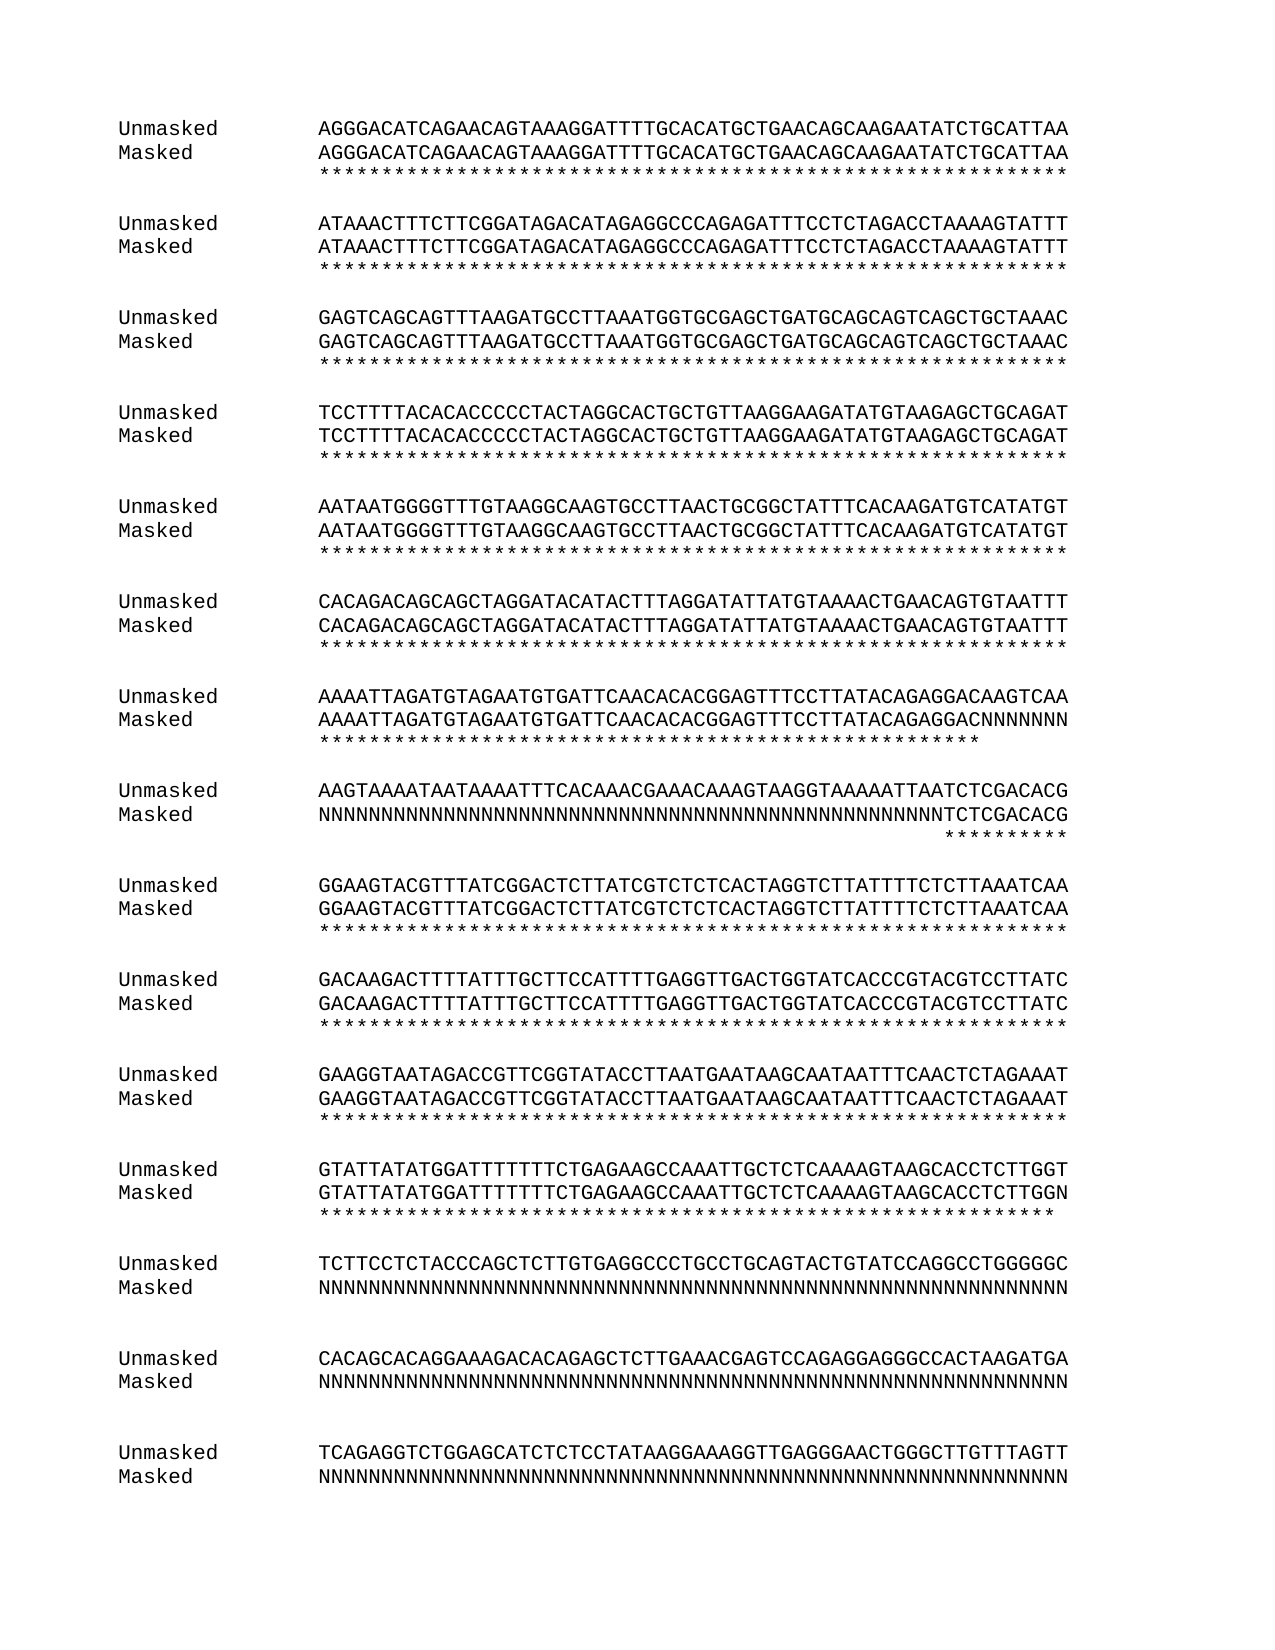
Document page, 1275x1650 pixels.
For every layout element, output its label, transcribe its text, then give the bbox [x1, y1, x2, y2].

text ************************************************************ [118, 260, 1157, 284]
text Masked GTATTATATGGATTTTTTTCTGAGAAGCCAAATTGCTCTCAAAAGTAAGCACCTCTTGGN [118, 1182, 1157, 1206]
text ************************************************************ [118, 922, 1157, 946]
text Masked NNNNNNNNNNNNNNNNNNNNNNNNNNNNNNNNNNNNNNNNNNNNNNNNNNTCTCGACACG [118, 804, 1157, 827]
text Unmasked GAGTCAGCAGTTTAAGATGCCTTAAATGGTGCGAGCTGATGCAGCAGTCAGCTGCTAAAC [118, 307, 1157, 331]
text Unmasked AAGTAAAATAATAAAATTTCACAAACGAAACAAAGTAAGGTAAAAATTAATCTCGACACG [118, 780, 1157, 804]
text ************************************************************ [118, 165, 1157, 189]
text ************************************************************ [118, 638, 1157, 662]
text Masked ATAAACTTTCTTCGGATAGACATAGAGGCCCAGAGATTTCCTCTAGACCTAAAAGTATTT [118, 236, 1157, 260]
text Unmasked TCTTCCTCTACCCAGCTCTTGTGAGGCCCTGCCTGCAGTACTGTATCCAGGCCTGGGGGC [118, 1253, 1157, 1277]
text Masked AATAATGGGGTTTGTAAGGCAAGTGCCTTAACTGCGGCTATTTCACAAGATGTCATATGT [118, 520, 1157, 544]
text Unmasked GTATTATATGGATTTTTTTCTGAGAAGCCAAATTGCTCTCAAAAGTAAGCACCTCTTGGT [118, 1158, 1157, 1182]
text Unmasked AATAATGGGGTTTGTAAGGCAAGTGCCTTAACTGCGGCTATTTCACAAGATGTCATATGT [118, 496, 1157, 520]
text ********** [118, 827, 1157, 851]
text Masked NNNNNNNNNNNNNNNNNNNNNNNNNNNNNNNNNNNNNNNNNNNNNNNNNNNNNNNNNNNN [118, 1277, 1157, 1300]
text Masked NNNNNNNNNNNNNNNNNNNNNNNNNNNNNNNNNNNNNNNNNNNNNNNNNNNNNNNNNNNN [118, 1371, 1157, 1395]
text ************************************************************ [118, 449, 1157, 473]
text Masked TCCTTTTACACACCCCCTACTAGGCACTGCTGTTAAGGAAGATATGTAAGAGCTGCAGAT [118, 426, 1157, 449]
text Unmasked AAAATTAGATGTAGAATGTGATTCAACACACGGAGTTTCCTTATACAGAGGACAAGTCAA [118, 686, 1157, 709]
text Masked AGGGACATCAGAACAGTAAAGGATTTTGCACATGCTGAACAGCAAGAATATCTGCATTAA [118, 142, 1157, 165]
text Masked CACAGACAGCAGCTAGGATACATACTTTAGGATATTATGTAAAACTGAACAGTGTAATTT [118, 615, 1157, 638]
text Unmasked TCCTTTTACACACCCCCTACTAGGCACTGCTGTTAAGGAAGATATGTAAGAGCTGCAGAT [118, 402, 1157, 426]
text Masked AAAATTAGATGTAGAATGTGATTCAACACACGGAGTTTCCTTATACAGAGGACNNNNNNN [118, 709, 1157, 733]
text ***************************************************** [118, 733, 1157, 757]
text Masked GGAAGTACGTTTATCGGACTCTTATCGTCTCTCACTAGGTCTTATTTTCTCTTAAATCAA [118, 898, 1157, 922]
text Unmasked GAAGGTAATAGACCGTTCGGTATACCTTAATGAATAAGCAATAATTTCAACTCTAGAAAT [118, 1064, 1157, 1088]
text Unmasked GGAAGTACGTTTATCGGACTCTTATCGTCTCTCACTAGGTCTTATTTTCTCTTAAATCAA [118, 875, 1157, 898]
text Masked GAAGGTAATAGACCGTTCGGTATACCTTAATGAATAAGCAATAATTTCAACTCTAGAAAT [118, 1088, 1157, 1111]
text ************************************************************ [118, 354, 1157, 378]
text Unmasked GACAAGACTTTTATTTGCTTCCATTTTGAGGTTGACTGGTATCACCCGTACGTCCTTATC [118, 969, 1157, 993]
text Unmasked TCAGAGGTCTGGAGCATCTCTCCTATAAGGAAAGGTTGAGGGAACTGGGCTTGTTTAGTT [118, 1442, 1157, 1466]
text ************************************************************ [118, 1017, 1157, 1040]
text *********************************************************** [118, 1206, 1157, 1229]
text Unmasked AGGGACATCAGAACAGTAAAGGATTTTGCACATGCTGAACAGCAAGAATATCTGCATTAA [118, 118, 1157, 142]
text ************************************************************ [118, 1111, 1157, 1135]
text ************************************************************ [118, 544, 1157, 567]
text Unmasked CACAGCACAGGAAAGACACAGAGCTCTTGAAACGAGTCCAGAGGAGGGCCACTAAGATGA [118, 1348, 1157, 1371]
text Unmasked ATAAACTTTCTTCGGATAGACATAGAGGCCCAGAGATTTCCTCTAGACCTAAAAGTATTT [118, 213, 1157, 236]
text Unmasked CACAGACAGCAGCTAGGATACATACTTTAGGATATTATGTAAAACTGAACAGTGTAATTT [118, 591, 1157, 615]
text Masked GACAAGACTTTTATTTGCTTCCATTTTGAGGTTGACTGGTATCACCCGTACGTCCTTATC [118, 993, 1157, 1017]
text Masked GAGTCAGCAGTTTAAGATGCCTTAAATGGTGCGAGCTGATGCAGCAGTCAGCTGCTAAAC [118, 331, 1157, 354]
text Masked NNNNNNNNNNNNNNNNNNNNNNNNNNNNNNNNNNNNNNNNNNNNNNNNNNNNNNNNNNNN [118, 1466, 1157, 1489]
